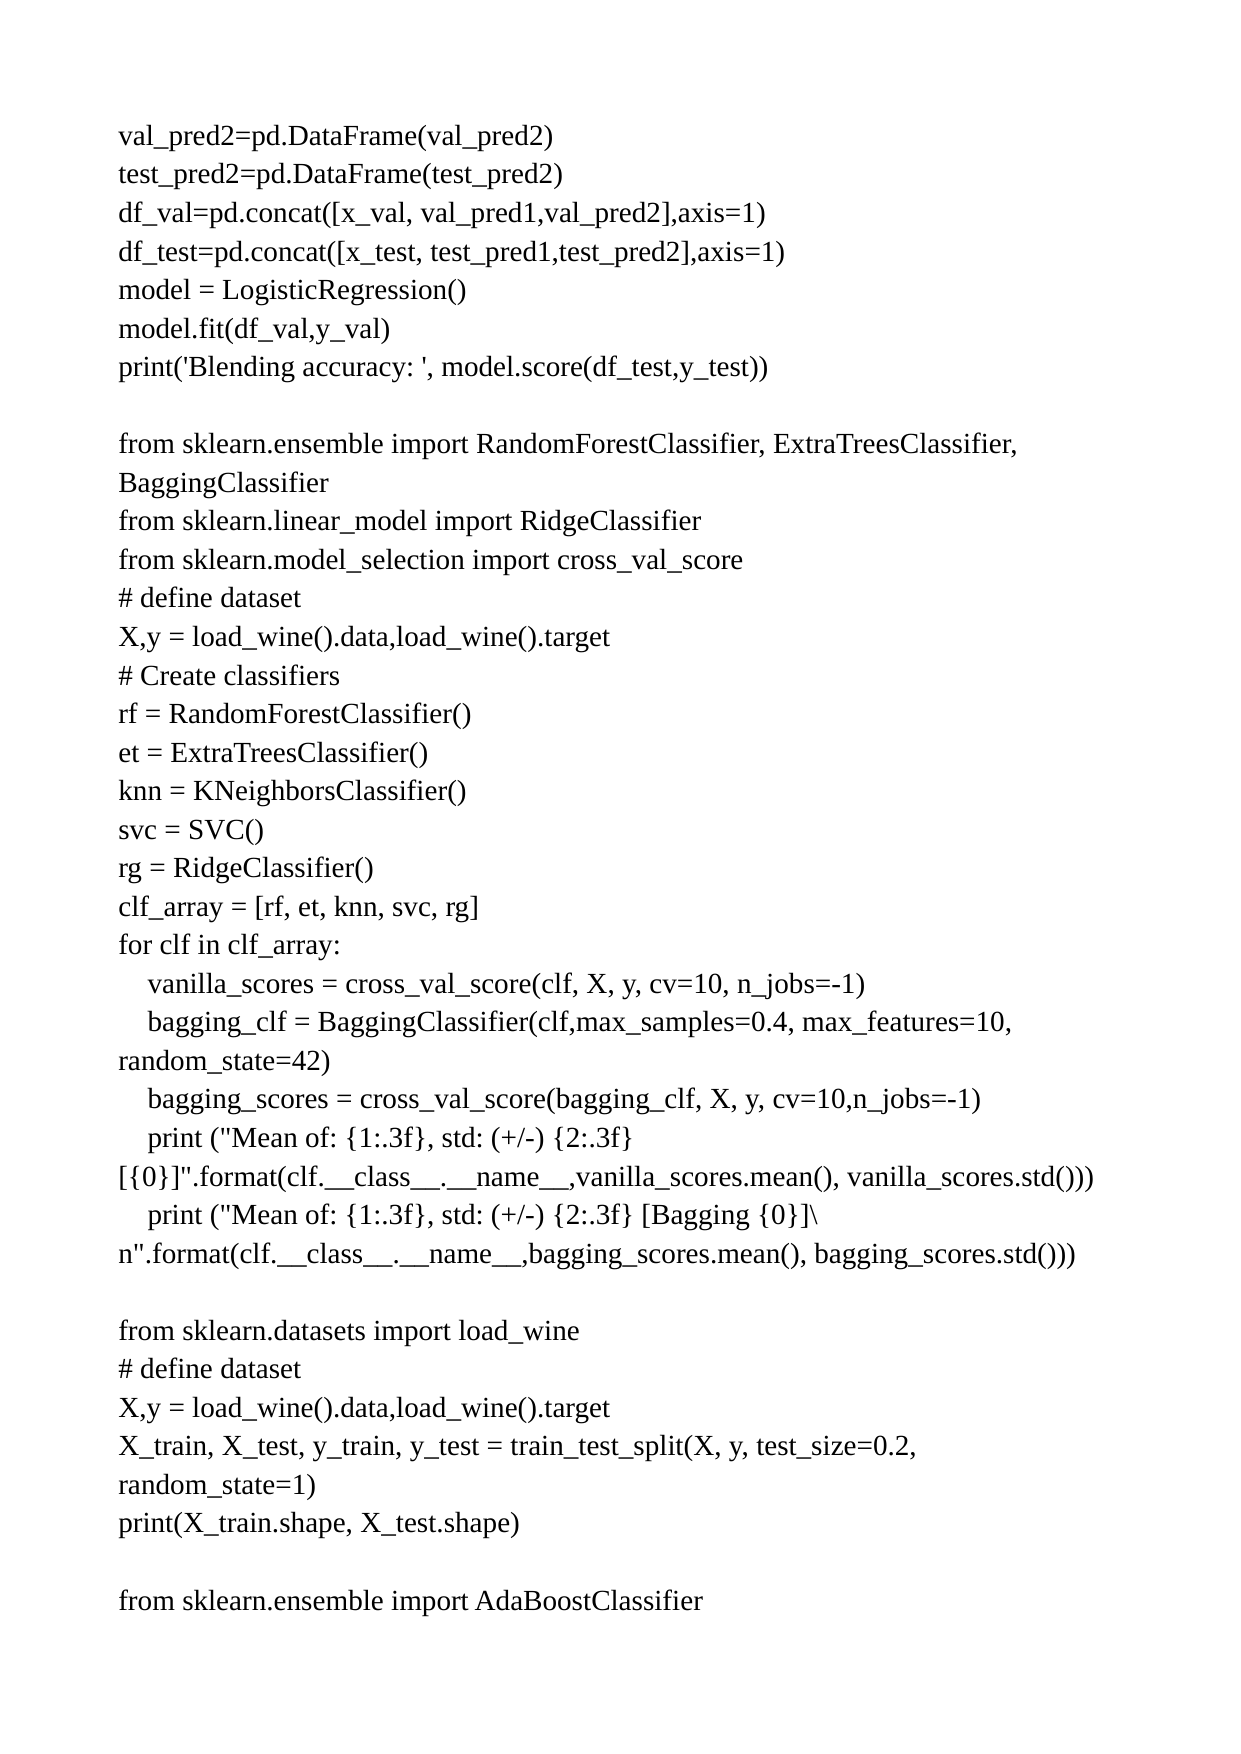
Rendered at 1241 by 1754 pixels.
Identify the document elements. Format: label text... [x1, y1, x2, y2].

text vanilla_scores = cross_val_score(clf, X, y, cv=10, n_jobs=-1) [118, 966, 1122, 999]
text # define dataset [118, 1351, 1122, 1385]
text print(X_train.shape, X_test.shape) [118, 1506, 1122, 1539]
text clf_array = [rf, et, knn, svc, rg] [118, 889, 1122, 922]
text from sklearn.ensemble import AdaBoostClassifier [118, 1583, 1122, 1616]
text df_test=pd.concat([x_test, test_pred1,test_pred2],axis=1) [118, 234, 1122, 267]
text # define dataset [118, 581, 1122, 614]
text from sklearn.model_selection import cross_val_score [118, 542, 1122, 576]
text print('Blending accuracy: ', model.score(df_test,y_test)) [118, 349, 1122, 383]
text df_val=pd.concat([x_val, val_pred1,val_pred2],axis=1) [118, 195, 1122, 229]
text et = ExtraTreesClassifier() [118, 735, 1122, 768]
text X,y = load_wine().data,load_wine().target [118, 619, 1122, 653]
text bagging_scores = cross_val_score(bagging_clf, X, y, cv=10,n_jobs=-1) [118, 1082, 1122, 1115]
text print ("Mean of: {1:.3f}, std: (+/-) {2:.3f} [{0}]".format(clf.__class__.__name__,vanilla_scores.mean(), vanilla_scores.std())) [118, 1120, 1122, 1192]
text from sklearn.datasets import load_wine [118, 1313, 1122, 1346]
text X,y = load_wine().data,load_wine().target [118, 1390, 1122, 1423]
text rf = RandomForestClassifier() [118, 696, 1122, 730]
text test_pred2=pd.DataFrame(test_pred2) [118, 157, 1122, 190]
text model = LogisticRegression() [118, 272, 1122, 306]
text bagging_clf = BaggingClassifier(clf,max_samples=0.4, max_features=10, random_state=42) [118, 1004, 1122, 1077]
text # Create classifiers [118, 658, 1122, 691]
text print ("Mean of: {1:.3f}, std: (+/-) {2:.3f} [Bagging {0}]\n".format(clf.__class__.__name__,bagging_scores.mean(), bagging_scores.std())) [118, 1197, 1122, 1269]
text knn = KNeighborsClassifier() [118, 773, 1122, 807]
text X_train, X_test, y_train, y_test = train_test_split(X, y, test_size=0.2, random_state=1) [118, 1428, 1122, 1501]
text svc = SVC() [118, 812, 1122, 845]
text from sklearn.ensemble import RandomForestClassifier, ExtraTreesClassifier, BaggingClassifier [118, 426, 1122, 498]
text from sklearn.linear_model import RidgeClassifier [118, 503, 1122, 537]
text for clf in clf_array: [118, 927, 1122, 961]
text rg = RidgeClassifier() [118, 850, 1122, 884]
text val_pred2=pd.DataFrame(val_pred2) [118, 118, 1122, 152]
text model.fit(df_val,y_val) [118, 311, 1122, 344]
